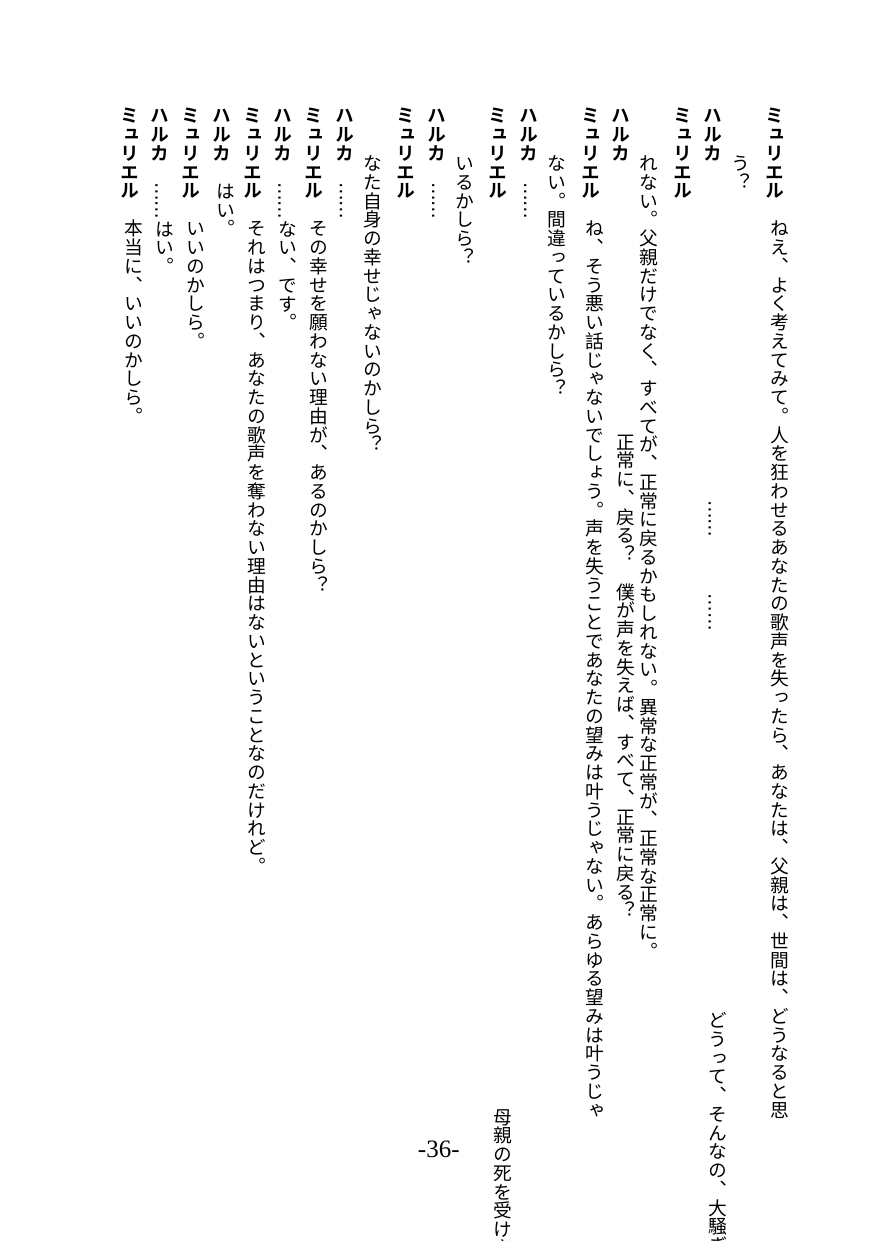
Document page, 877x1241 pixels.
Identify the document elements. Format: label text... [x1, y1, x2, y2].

text ハルカ …… [512, 106, 543, 1134]
text ミュリエル ね、そう悪い話じゃないでしょう。声を失うことであなたの望みは叶うじゃない。あらゆる望みは叶うじゃない。間違っているかしら？ [543, 106, 604, 1134]
text ハルカ ……はい。 [143, 106, 174, 1134]
text ハルカ どうって、そんなの、大騒ぎになって……それで…… [696, 106, 727, 1134]
text ミュリエル 本当に、いいのかしら。 [112, 106, 143, 1134]
text ミュリエル いいのかしら。 [174, 106, 204, 1134]
text ハルカ …… [420, 106, 450, 1134]
text ミュリエル それはつまり、あなたの歌声を奪わない理由はないということなのだけれど。 [235, 106, 266, 1134]
text ミュリエル その幸せを願わない理由が、あるのかしら？ [297, 106, 327, 1134]
text ミュリエル ねえ、よく考えてみて。人を狂わせるあなたの歌声を失ったら、あなたは、父親は、世間は、どうなると思う？ [727, 106, 788, 1134]
text ハルカ ……ない、です。 [266, 106, 297, 1134]
text ミュリエル 母親の死を受け容れることが、間違っているかしら？ あなたがあなた自身として生きることが、間違っているかしら？ [450, 106, 512, 1134]
text ハルカ 正常に、戻る？ 僕が声を失えば、すべて、正常に戻る？ [604, 106, 635, 1134]
text ハルカ はい。 [204, 106, 235, 1134]
text ミュリエル それがあなたの母親の幸せじゃないのかしら？ それがあなたの父親の幸せじゃないのかしら？ それがあなた自身の幸せじゃないのかしら？ [358, 106, 420, 1134]
text ハルカ …… [327, 106, 358, 1134]
text ミュリエル 今度こそあなたの母親の死を受け容れられるんじゃないかしら？ そうなれば、父親は正常に戻れるかもしれない。父親だけでなく、すべてが、正常に戻るかもしれない。異常な正常が、正常な正常に。 [635, 106, 696, 1134]
